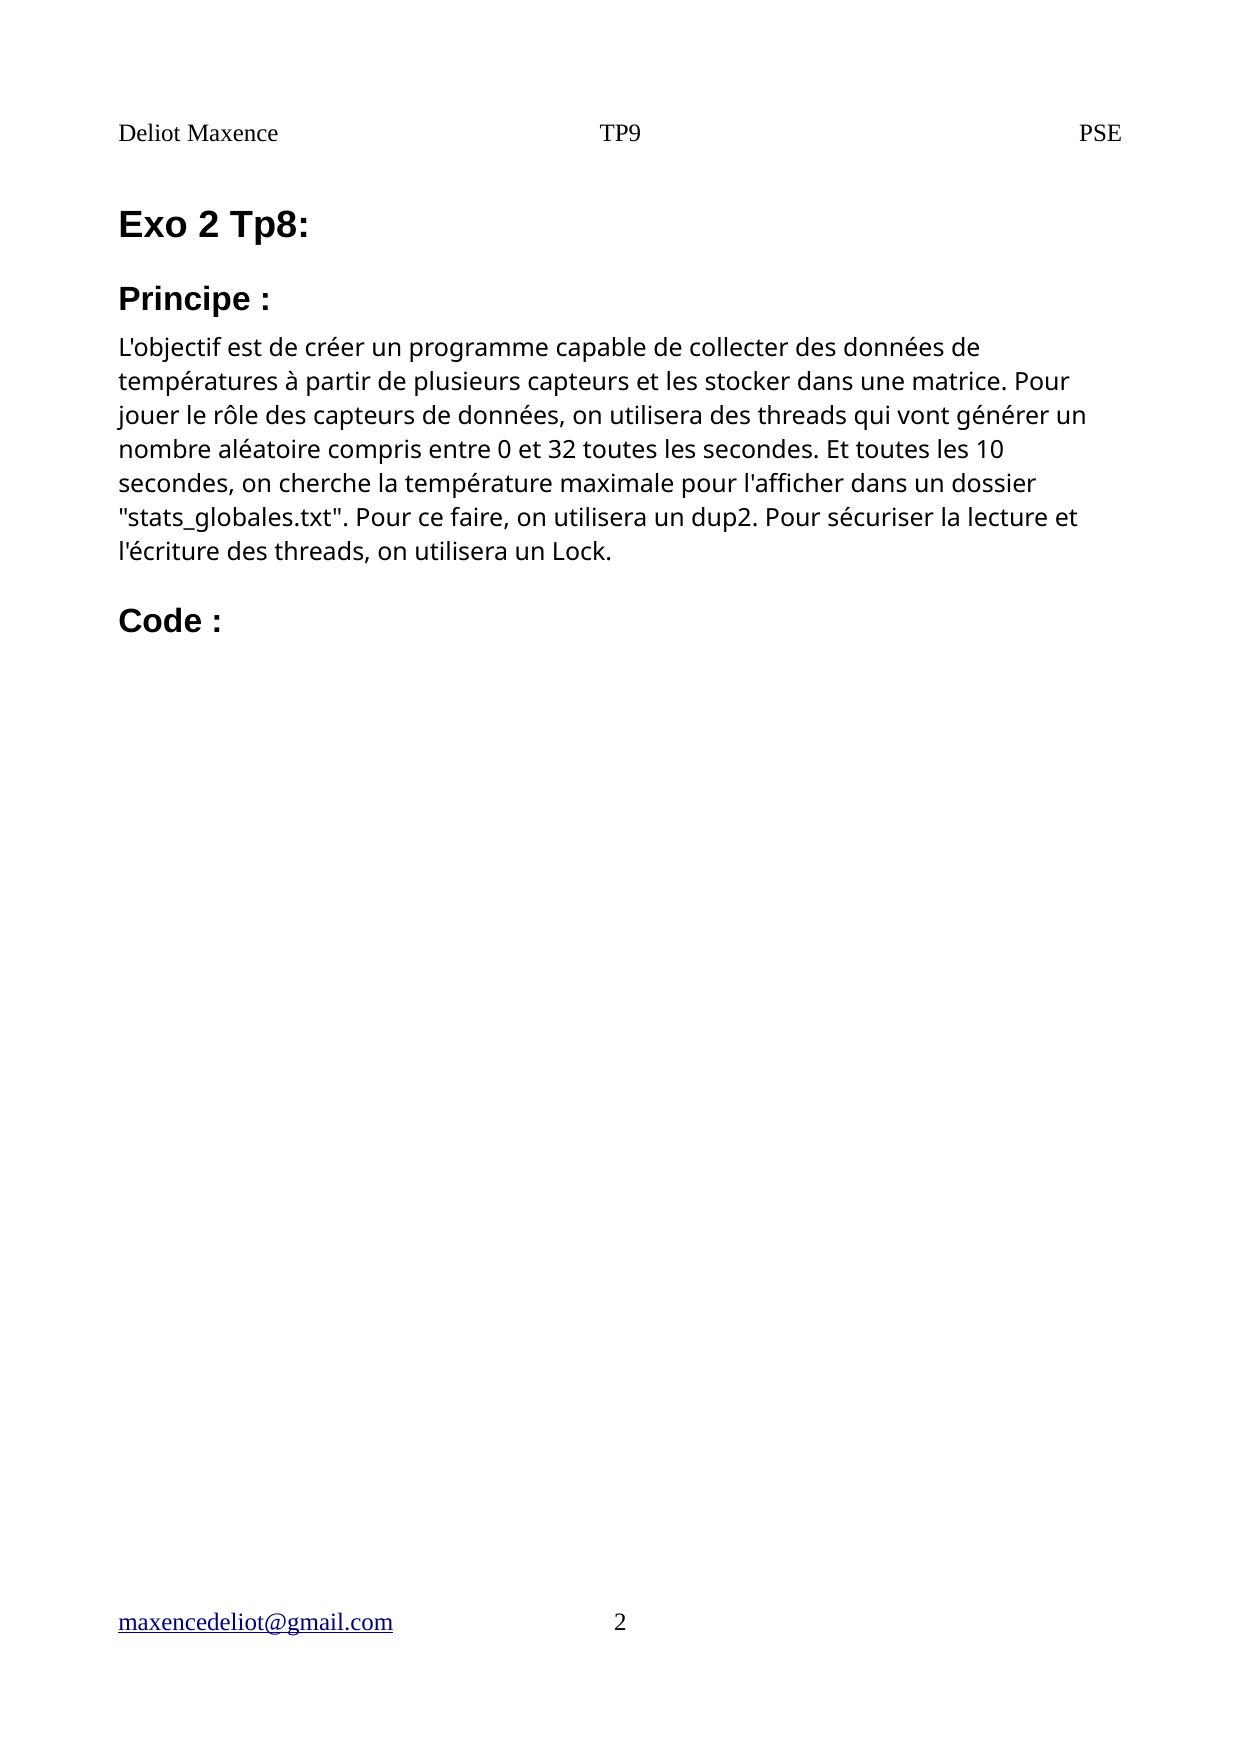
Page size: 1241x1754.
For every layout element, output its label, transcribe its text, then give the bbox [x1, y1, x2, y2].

text L'objectif est de créer un programme capable de collecter des données de températures à partir de plusieurs capteurs et les stocker dans une matrice. Pour jouer le rôle des capteurs de données, on utilisera des threads qui vont générer un nombre aléatoire compris entre 0 et 32 toutes les secondes. Et toutes les 10 secondes, on cherche la température maximale pour l'afficher dans un dossier "stats_globales.txt". Pour ce faire, on utilisera un dup2. Pour sécuriser la lecture et l'écriture des threads, on utilisera un Lock. [118, 329, 1122, 568]
subtitle Code : [118, 601, 1122, 640]
subtitle Exo 2 Tp8: [118, 201, 1122, 245]
subtitle Principe : [118, 278, 1122, 317]
